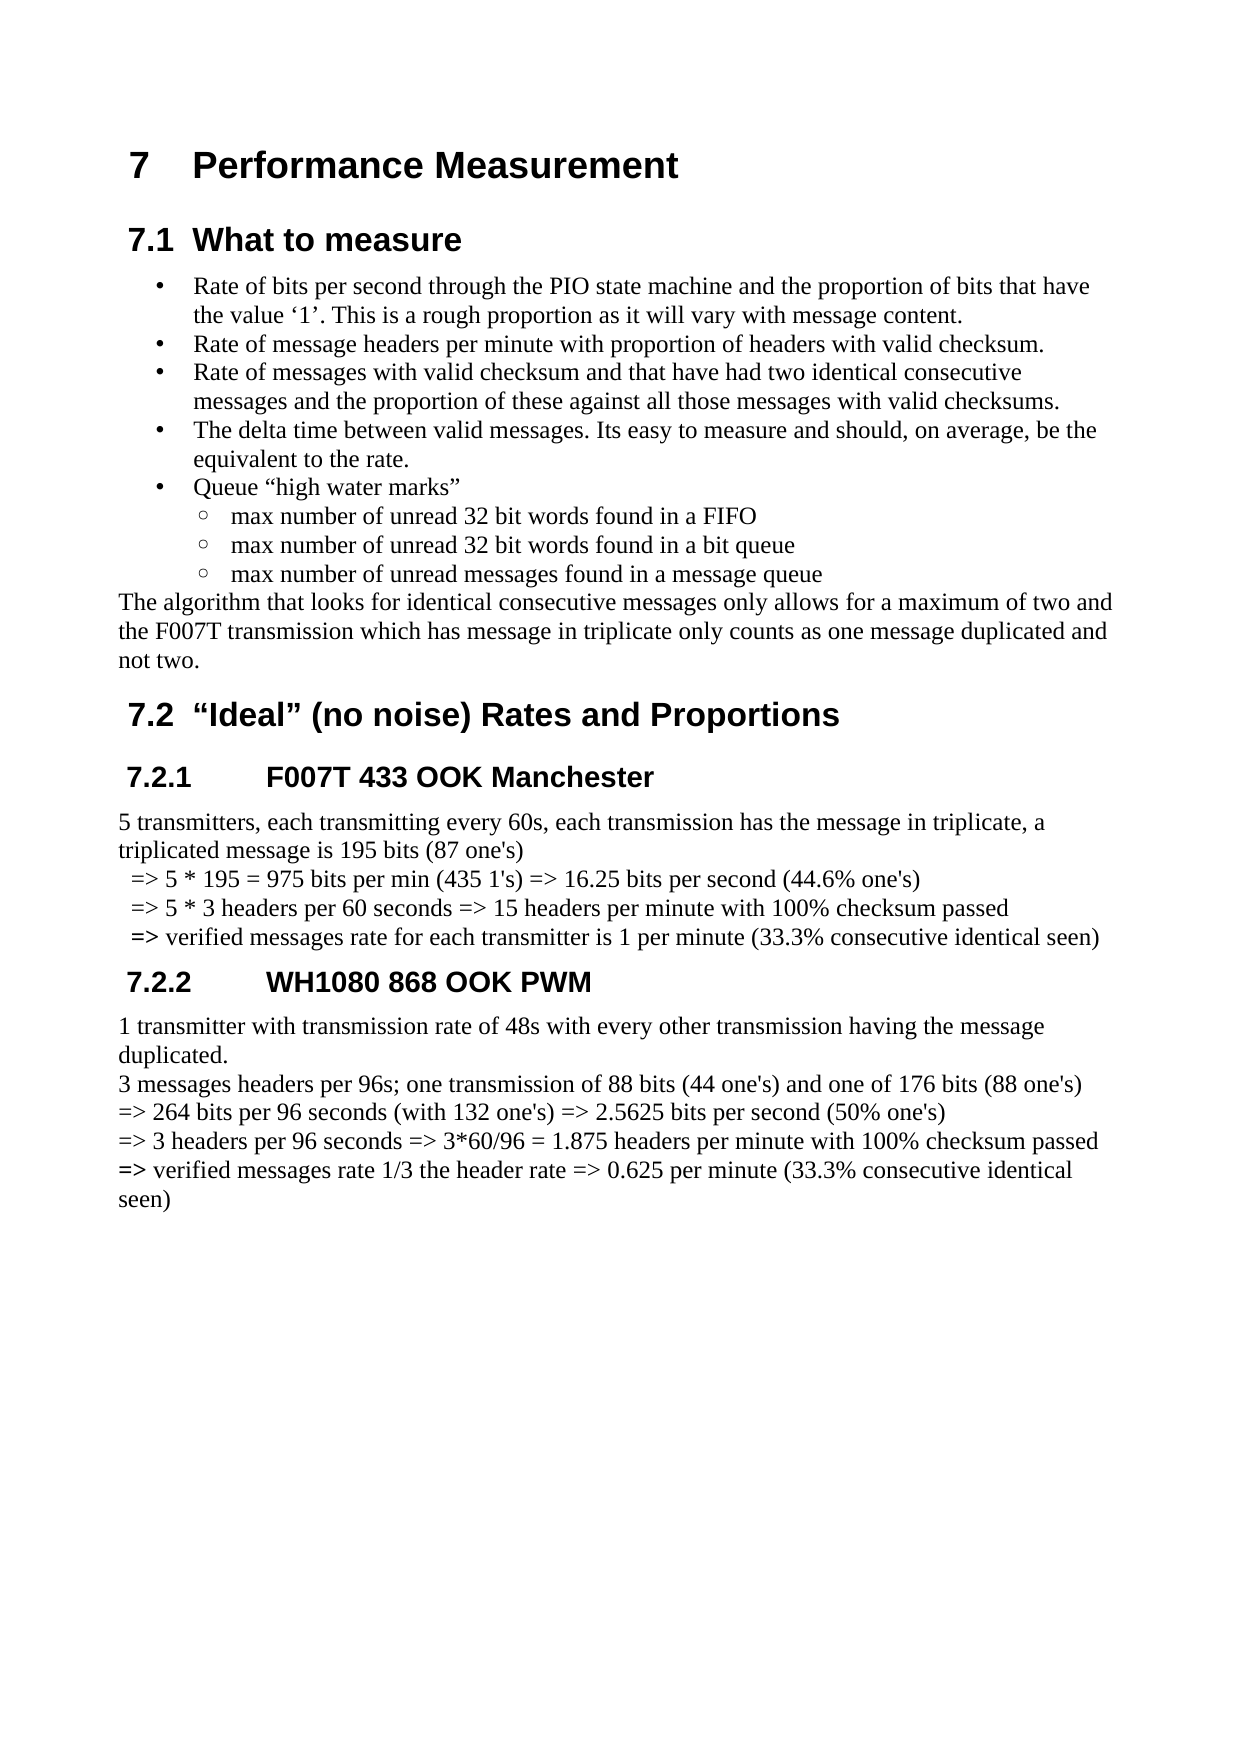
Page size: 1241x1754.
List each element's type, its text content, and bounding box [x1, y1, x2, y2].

text 5 transmitters, each transmitting every 60s, each transmission has the message in triplicate, a triplicated message is 195 bits (87 one's) [118, 807, 1122, 864]
text => verified messages rate for each transmitter is 1 per minute (33.3% consecutive identical seen) [118, 922, 1122, 950]
list max number of unread messages found in a message queue [193, 559, 1122, 587]
list The delta time between valid messages. Its easy to measure and should, on average, be the equivalent to the rate. [156, 415, 1122, 472]
subtitle What to measure [118, 220, 1122, 259]
text The algorithm that looks for identical consecutive messages only allows for a maximum of two and the F007T transmission which has message in triplicate only counts as one message duplicated and not two. [118, 587, 1122, 674]
text => 264 bits per 96 seconds (with 132 one's) => 2.5625 bits per second (50% one's) [118, 1097, 1122, 1126]
subtitle “Ideal” (no noise) Rates and Proportions [118, 694, 1122, 733]
list Rate of bits per second through the PIO state machine and the proportion of bits that have the value ‘1’. This is a rough proportion as it will vary with message content. [156, 271, 1122, 329]
text => 5 * 3 headers per 60 seconds => 15 headers per minute with 100% checksum passed [118, 893, 1122, 922]
subtitle Performance Measurement [118, 143, 1122, 187]
text 3 messages headers per 96s; one transmission of 88 bits (44 one's) and one of 176 bits (88 one's) [118, 1069, 1122, 1097]
list max number of unread 32 bit words found in a bit queue [193, 530, 1122, 559]
text => 3 headers per 96 seconds => 3*60/96 = 1.875 headers per minute with 100% checksum passed [118, 1126, 1122, 1155]
subtitle F007T 433 OOK Manchester [118, 760, 1122, 794]
text 1 transmitter with transmission rate of 48s with every other transmission having the message duplicated. [118, 1011, 1122, 1069]
text => 5 * 195 = 975 bits per min (435 1's) => 16.25 bits per second (44.6% one's) [118, 864, 1122, 893]
text => verified messages rate 1/3 the header rate => 0.625 per minute (33.3% consecutive identical seen) [118, 1155, 1122, 1212]
list max number of unread 32 bit words found in a FIFO [193, 501, 1122, 530]
list Rate of messages with valid checksum and that have had two identical consecutive messages and the proportion of these against all those messages with valid checksums. [156, 357, 1122, 415]
list Rate of message headers per minute with proportion of headers with valid checksum. [156, 329, 1122, 357]
list Queue “high water marks” [156, 472, 1122, 501]
subtitle WH1080 868 OOK PWM [118, 965, 1122, 999]
